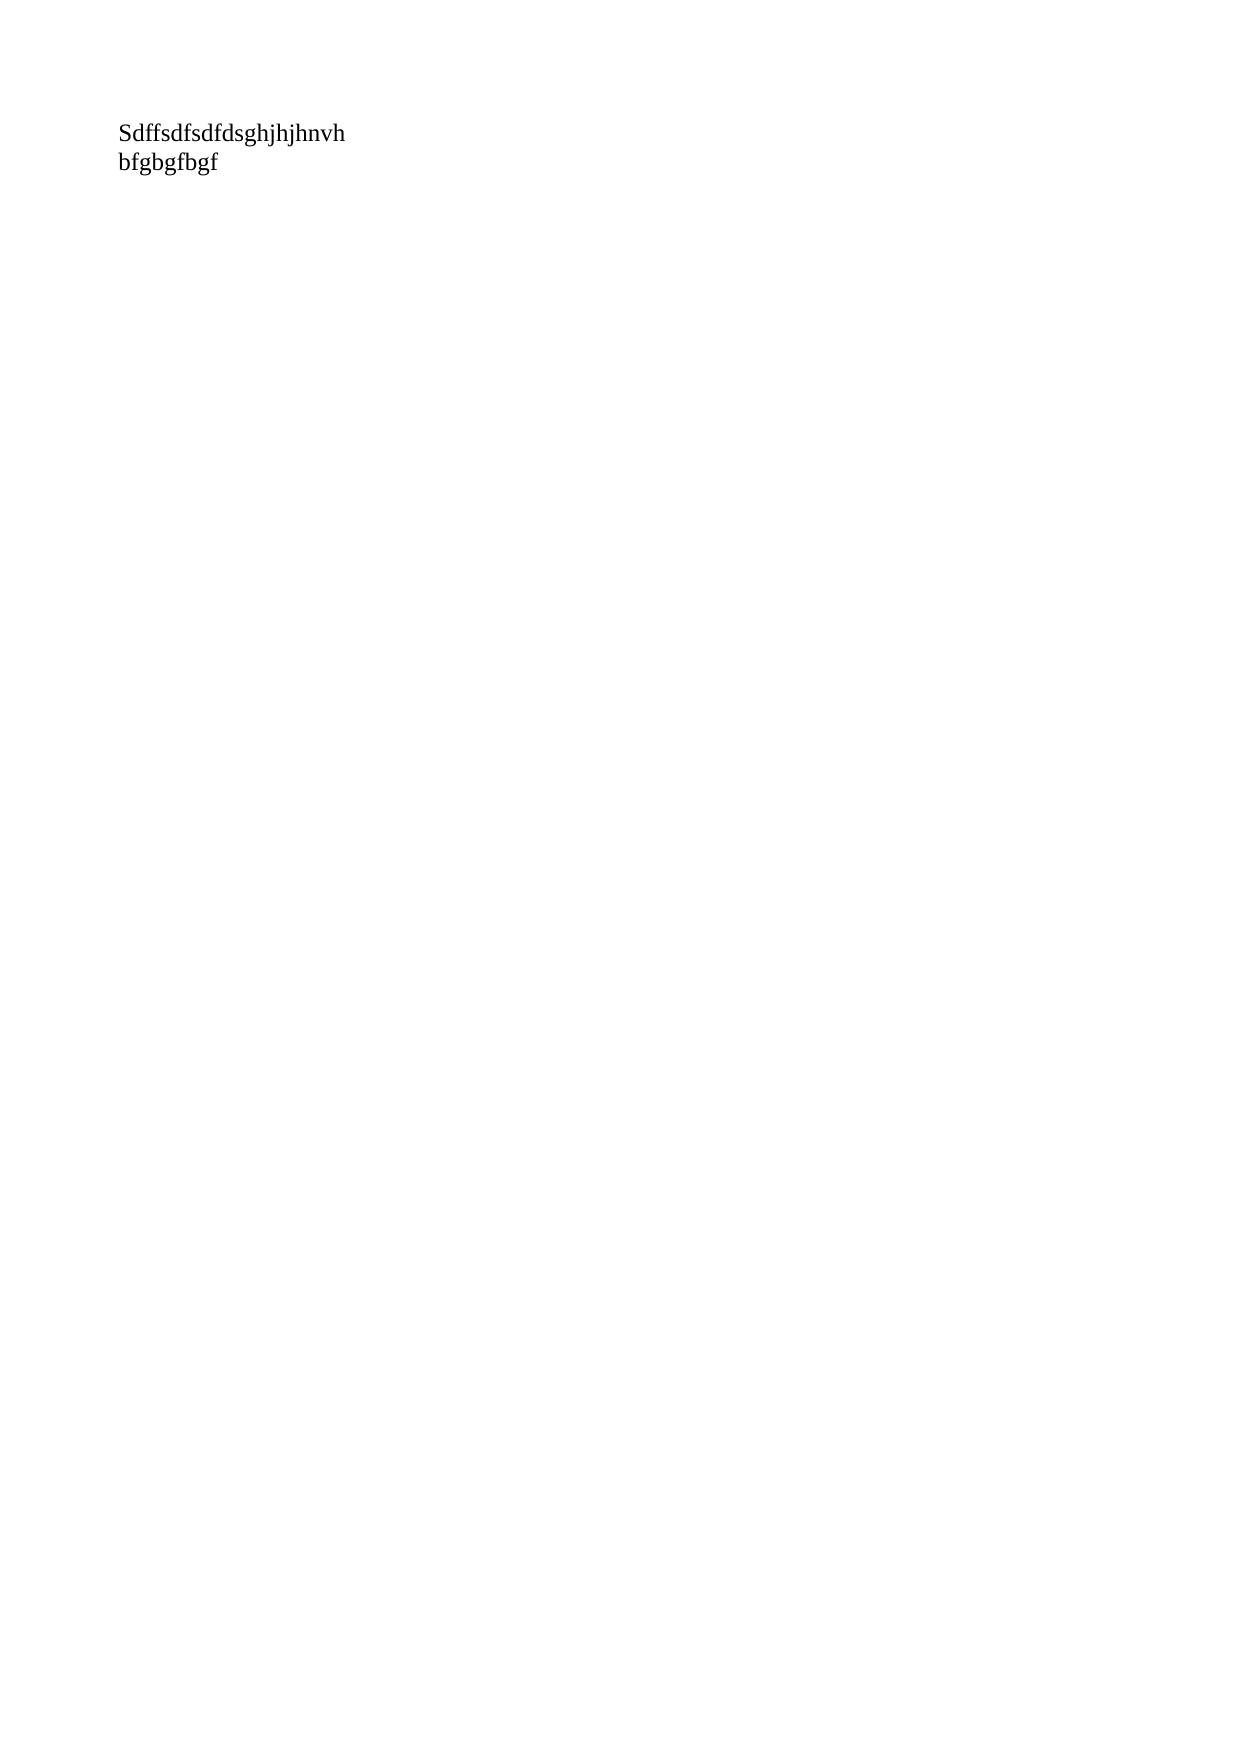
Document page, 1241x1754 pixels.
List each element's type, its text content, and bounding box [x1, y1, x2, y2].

text Sdffsdfsdfdsghjhjhnvh [118, 118, 1122, 147]
text bfgbgfbgf [118, 147, 1122, 176]
